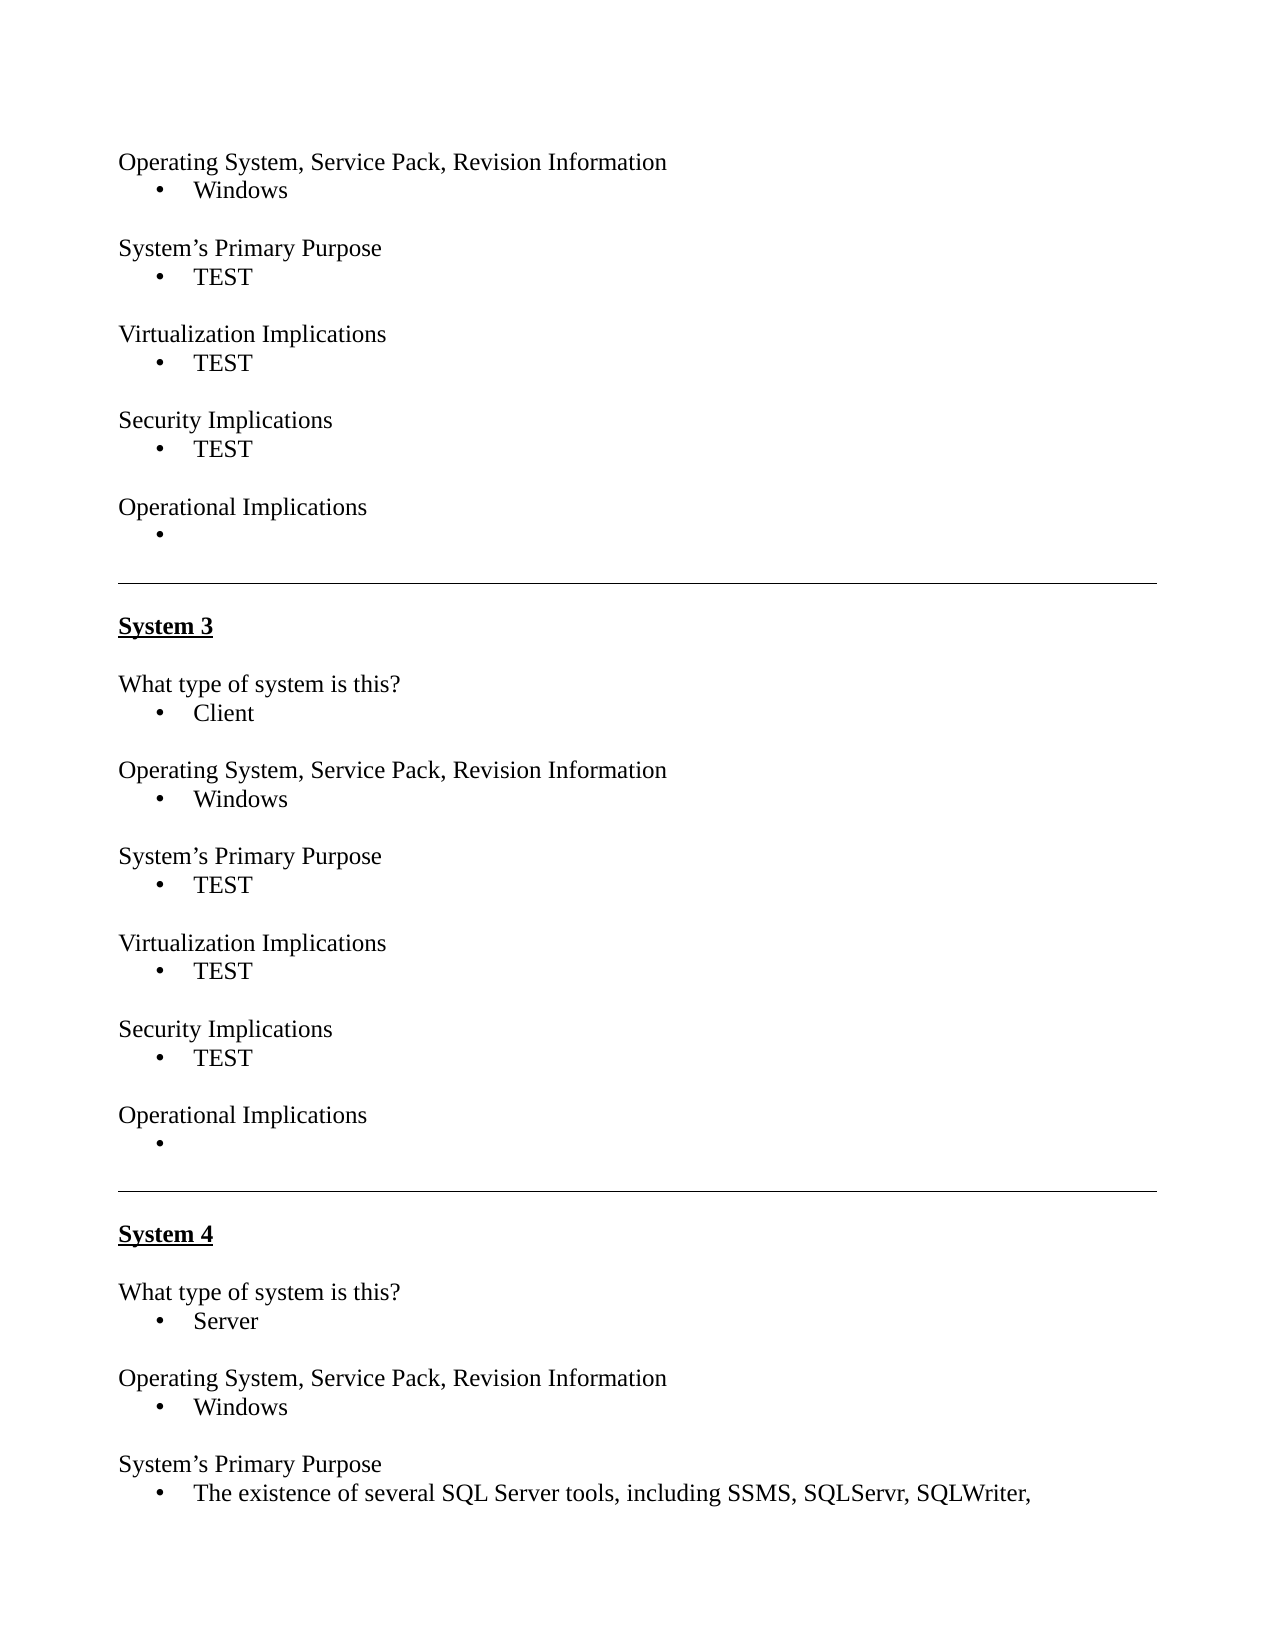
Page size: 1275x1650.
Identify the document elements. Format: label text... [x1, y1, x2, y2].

list Windows [156, 1392, 1157, 1421]
list Client [156, 698, 1157, 726]
text System’s Primary Purpose [118, 841, 1157, 870]
list Windows [156, 176, 1157, 204]
text Operating System, Service Pack, Revision Information [118, 147, 1157, 176]
list TEST [156, 434, 1157, 463]
text Operating System, Service Pack, Revision Information [118, 755, 1157, 784]
text What type of system is this? [118, 1277, 1157, 1306]
list TEST [156, 956, 1157, 985]
text Security Implications [118, 1014, 1157, 1043]
text Operational Implications [118, 1100, 1157, 1129]
list TEST [156, 870, 1157, 899]
text What type of system is this? [118, 669, 1157, 698]
list Server [156, 1306, 1157, 1334]
text Security Implications [118, 406, 1157, 434]
list TEST [156, 1043, 1157, 1071]
list The existence of several SQL Server tools, including SSMS, SQLServr, SQLWriter, [156, 1478, 1157, 1507]
list TEST [156, 262, 1157, 291]
text System 4 [118, 1219, 1157, 1248]
text Virtualization Implications [118, 319, 1157, 348]
text Operating System, Service Pack, Revision Information [118, 1363, 1157, 1392]
text System’s Primary Purpose [118, 1449, 1157, 1478]
text Virtualization Implications [118, 928, 1157, 956]
list TEST [156, 348, 1157, 377]
text System 3 [118, 611, 1157, 640]
text System’s Primary Purpose [118, 233, 1157, 262]
text Operational Implications [118, 492, 1157, 521]
list Windows [156, 784, 1157, 813]
